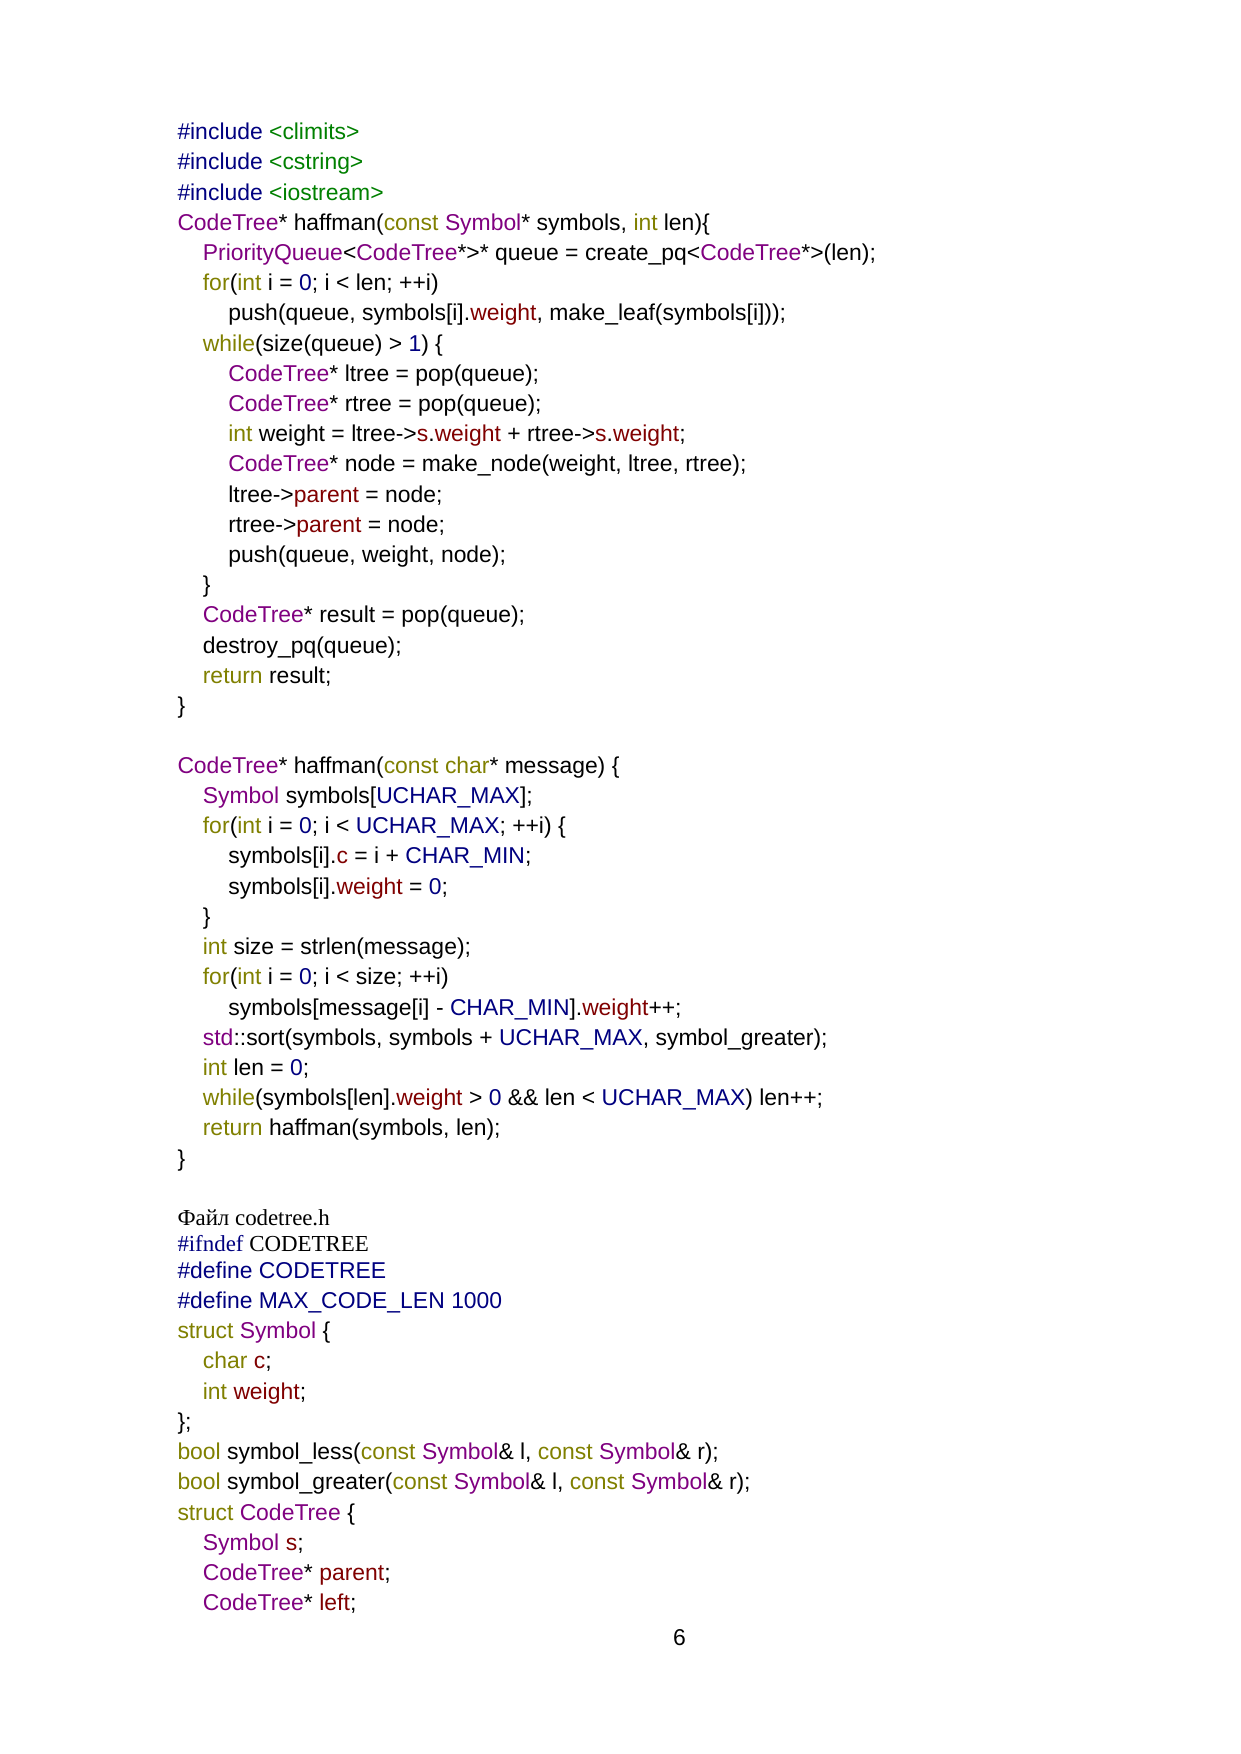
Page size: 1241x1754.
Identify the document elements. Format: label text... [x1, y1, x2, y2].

text CodeTree* left; [177, 1589, 1181, 1616]
text char c; [177, 1347, 1181, 1374]
text struct Symbol { [177, 1317, 1181, 1344]
text while(size(queue) > 1) { [177, 329, 1181, 356]
text for(int i = 0; i < size; ++i) [177, 963, 1181, 989]
text CodeTree* haffman(const Symbol* symbols, int len){ [177, 209, 1181, 235]
text return haffman(symbols, len); [177, 1114, 1181, 1141]
text CodeTree* node = make_node(weight, ltree, rtree); [177, 450, 1181, 477]
text CodeTree* ltree = pop(queue); [177, 360, 1181, 386]
text } [177, 1144, 1181, 1171]
text }; [177, 1408, 1181, 1434]
text struct CodeTree { [177, 1498, 1181, 1525]
text push(queue, symbols[i].weight, make_leaf(symbols[i])); [177, 299, 1181, 326]
text Symbol s; [177, 1529, 1181, 1555]
text ltree->parent = node; [177, 481, 1181, 507]
text symbols[message[i] - CHAR_MIN].weight++; [177, 993, 1181, 1020]
text CodeTree* parent; [177, 1559, 1181, 1585]
text #ifndef CODETREE [177, 1231, 1181, 1257]
text #define CODETREE [177, 1257, 1181, 1283]
text bool symbol_greater(const Symbol& l, const Symbol& r); [177, 1468, 1181, 1495]
text rtree->parent = node; [177, 511, 1181, 537]
text Файл codetree.h [177, 1204, 1181, 1231]
text for(int i = 0; i < len; ++i) [177, 269, 1181, 296]
text while(symbols[len].weight > 0 && len < UCHAR_MAX) len++; [177, 1084, 1181, 1110]
text symbols[i].c = i + CHAR_MIN; [177, 842, 1181, 869]
text #include <climits> [177, 118, 1181, 144]
text Symbol symbols[UCHAR_MAX]; [177, 782, 1181, 808]
text int weight; [177, 1378, 1181, 1404]
text #include <cstring> [177, 148, 1181, 175]
text std::sort(symbols, symbols + UCHAR_MAX, symbol_greater); [177, 1024, 1181, 1050]
text for(int i = 0; i < UCHAR_MAX; ++i) { [177, 812, 1181, 838]
text symbols[i].weight = 0; [177, 873, 1181, 899]
text int size = strlen(message); [177, 933, 1181, 959]
text int weight = ltree->s.weight + rtree->s.weight; [177, 420, 1181, 447]
text destroy_pq(queue); [177, 632, 1181, 658]
text #include <iostream> [177, 178, 1181, 205]
text push(queue, weight, node); [177, 541, 1181, 567]
text #define MAX_CODE_LEN 1000 [177, 1287, 1181, 1313]
text int len = 0; [177, 1054, 1181, 1080]
text } [177, 692, 1181, 718]
text CodeTree* rtree = pop(queue); [177, 390, 1181, 416]
text bool symbol_less(const Symbol& l, const Symbol& r); [177, 1438, 1181, 1464]
text } [177, 903, 1181, 929]
text CodeTree* haffman(const char* message) { [177, 752, 1181, 778]
text } [177, 571, 1181, 598]
text CodeTree* result = pop(queue); [177, 601, 1181, 628]
text return result; [177, 662, 1181, 688]
text PriorityQueue<CodeTree*>* queue = create_pq<CodeTree*>(len); [177, 239, 1181, 265]
